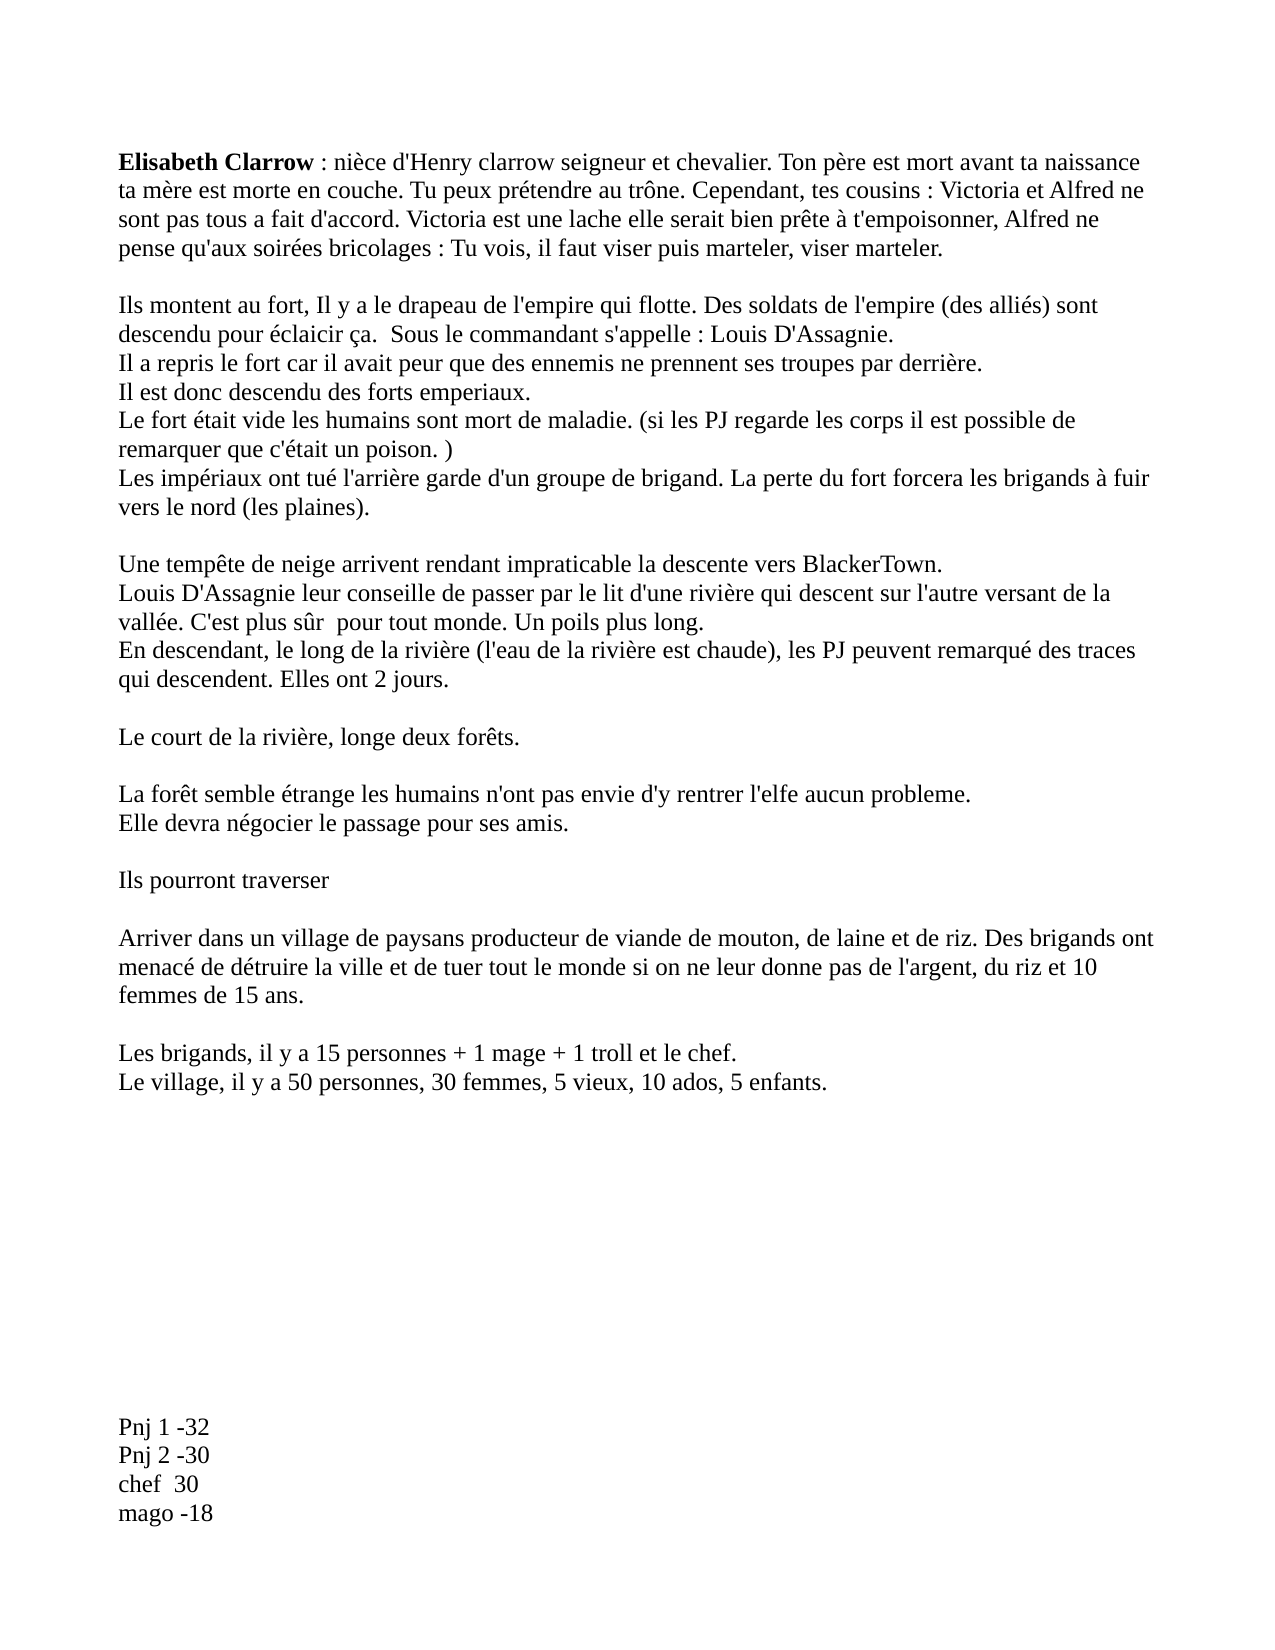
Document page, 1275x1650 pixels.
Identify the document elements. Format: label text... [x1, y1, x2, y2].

text mago -18 [118, 1498, 1157, 1527]
text Une tempête de neige arrivent rendant impraticable la descente vers BlackerTown. [118, 549, 1157, 578]
text Arriver dans un village de paysans producteur de viande de mouton, de laine et de riz. Des brigands ont menacé de détruire la ville et de tuer tout le monde si on ne leur donne pas de l'argent, du riz et 10 femmes de 15 ans. [118, 923, 1157, 1009]
text La forêt semble étrange les humains n'ont pas envie d'y rentrer l'elfe aucun probleme. [118, 779, 1157, 808]
text Le court de la rivière, longe deux forêts. [118, 722, 1157, 751]
text Pnj 1 -32 [118, 1412, 1157, 1441]
text Il a repris le fort car il avait peur que des ennemis ne prennent ses troupes par derrière. [118, 348, 1157, 377]
text Les impériaux ont tué l'arrière garde d'un groupe de brigand. La perte du fort forcera les brigands à fuir vers le nord (les plaines). [118, 463, 1157, 521]
text Elle devra négocier le passage pour ses amis. [118, 808, 1157, 837]
text Elisabeth Clarrow : nièce d'Henry clarrow seigneur et chevalier. Ton père est mort avant ta naissance ta mère est morte en couche. Tu peux prétendre au trône. Cependant, tes cousins : Victoria et Alfred ne sont pas tous a fait d'accord. Victoria est une lache elle serait bien prête à t'empoisonner, Alfred ne pense qu'aux soirées bricolages : Tu vois, il faut viser puis marteler, viser marteler. [118, 147, 1157, 262]
text Les brigands, il y a 15 personnes + 1 mage + 1 troll et le chef. [118, 1038, 1157, 1067]
text Le village, il y a 50 personnes, 30 femmes, 5 vieux, 10 ados, 5 enfants. [118, 1067, 1157, 1096]
text Louis D'Assagnie leur conseille de passer par le lit d'une rivière qui descent sur l'autre versant de la vallée. C'est plus sûr pour tout monde. Un poils plus long. [118, 578, 1157, 636]
text chef 30 [118, 1469, 1157, 1498]
text Ils pourront traverser [118, 866, 1157, 894]
text En descendant, le long de la rivière (l'eau de la rivière est chaude), les PJ peuvent remarqué des traces qui descendent. Elles ont 2 jours. [118, 636, 1157, 693]
text Il est donc descendu des forts emperiaux. [118, 377, 1157, 406]
text Ils montent au fort, Il y a le drapeau de l'empire qui flotte. Des soldats de l'empire (des alliés) sont descendu pour éclaicir ça. Sous le commandant s'appelle : Louis D'Assagnie. [118, 291, 1157, 348]
text Pnj 2 -30 [118, 1441, 1157, 1469]
text Le fort était vide les humains sont mort de maladie. (si les PJ regarde les corps il est possible de remarquer que c'était un poison. ) [118, 406, 1157, 463]
